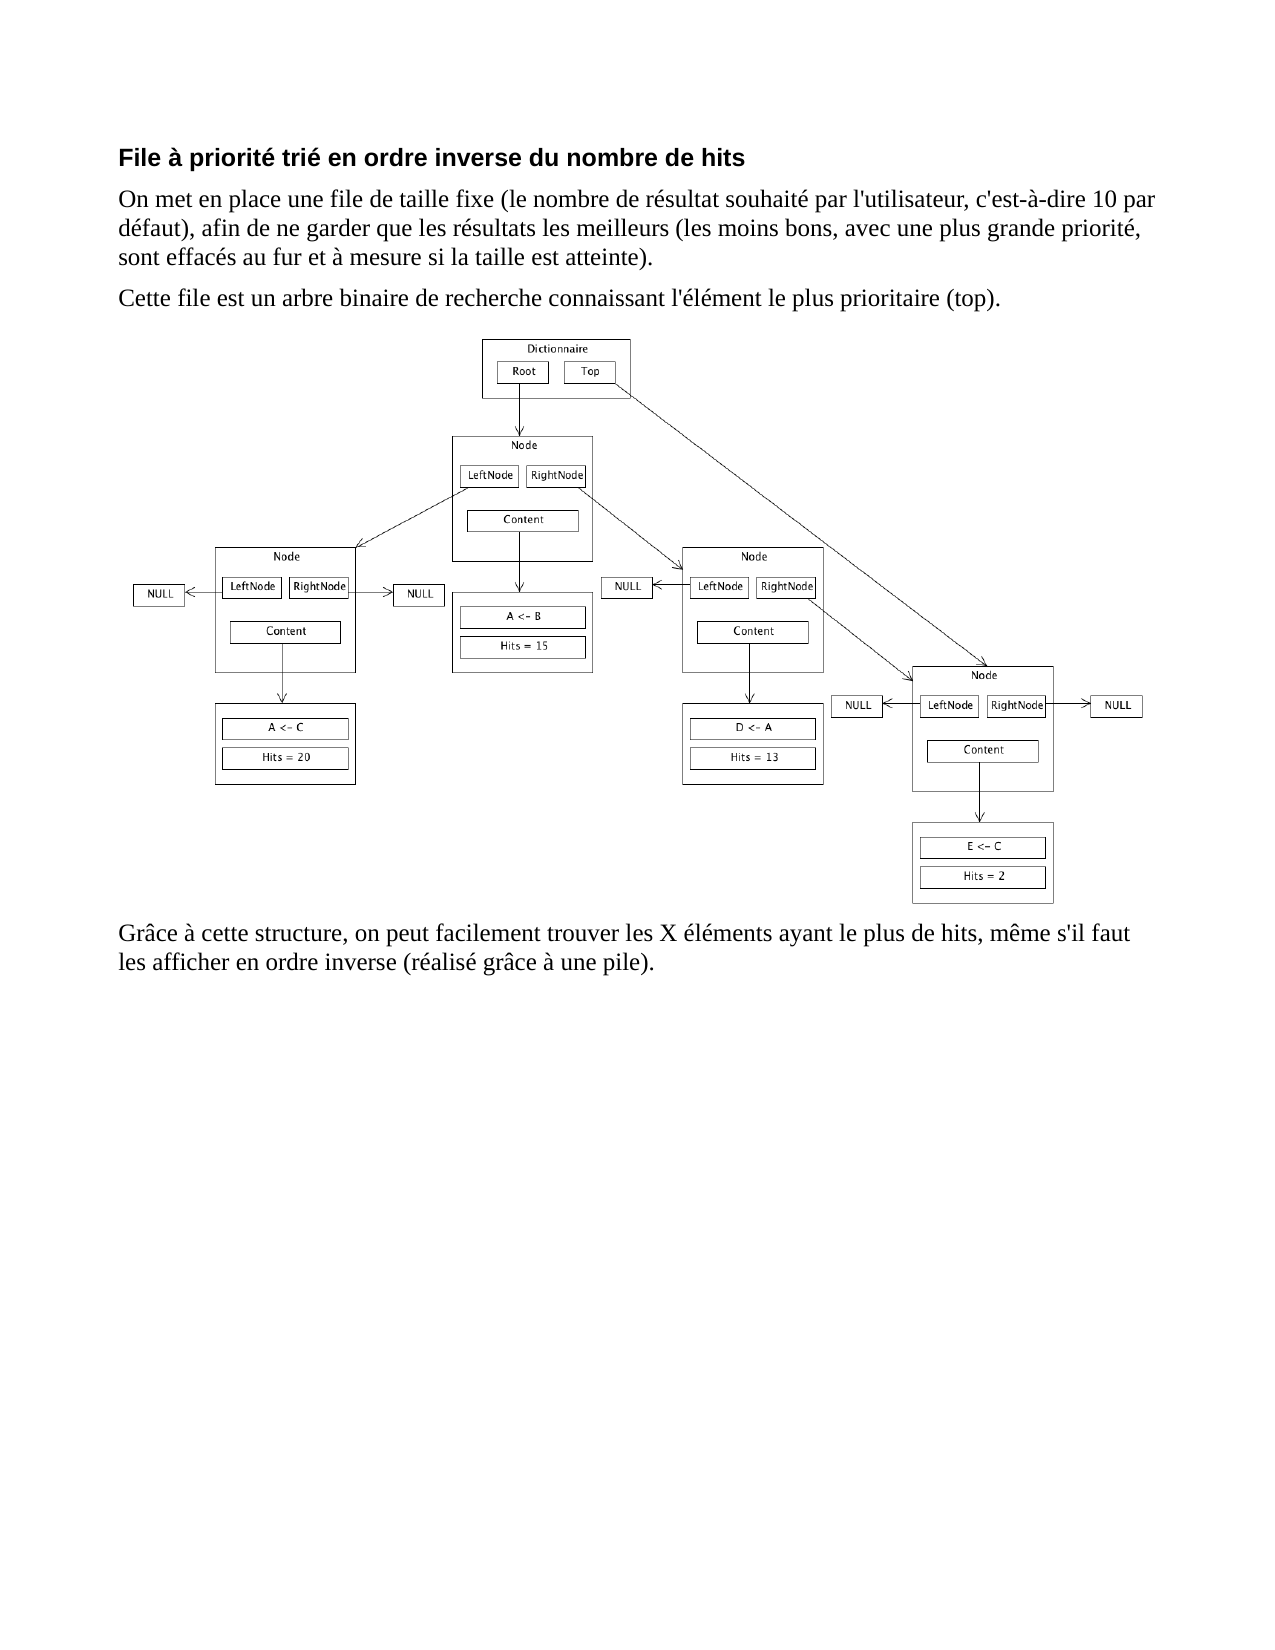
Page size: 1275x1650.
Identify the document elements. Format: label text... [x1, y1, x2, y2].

picture [118, 324, 1157, 918]
text On met en place une file de taille fixe (le nombre de résultat souhaité par l'utilisateur, c'est-à-dire 10 par défaut), afin de ne garder que les résultats les meilleurs (les moins bons, avec une plus grande priorité, sont effacés au fur et à mesure si la taille est atteinte). [118, 184, 1157, 271]
subtitle File à priorité trié en ordre inverse du nombre de hits [118, 143, 1157, 172]
text Grâce à cette structure, on peut facilement trouver les X éléments ayant le plus de hits, même s'il faut les afficher en ordre inverse (réalisé grâce à une pile). [118, 918, 1157, 975]
text Cette file est un arbre binaire de recherche connaissant l'élément le plus prioritaire (top). [118, 283, 1157, 312]
